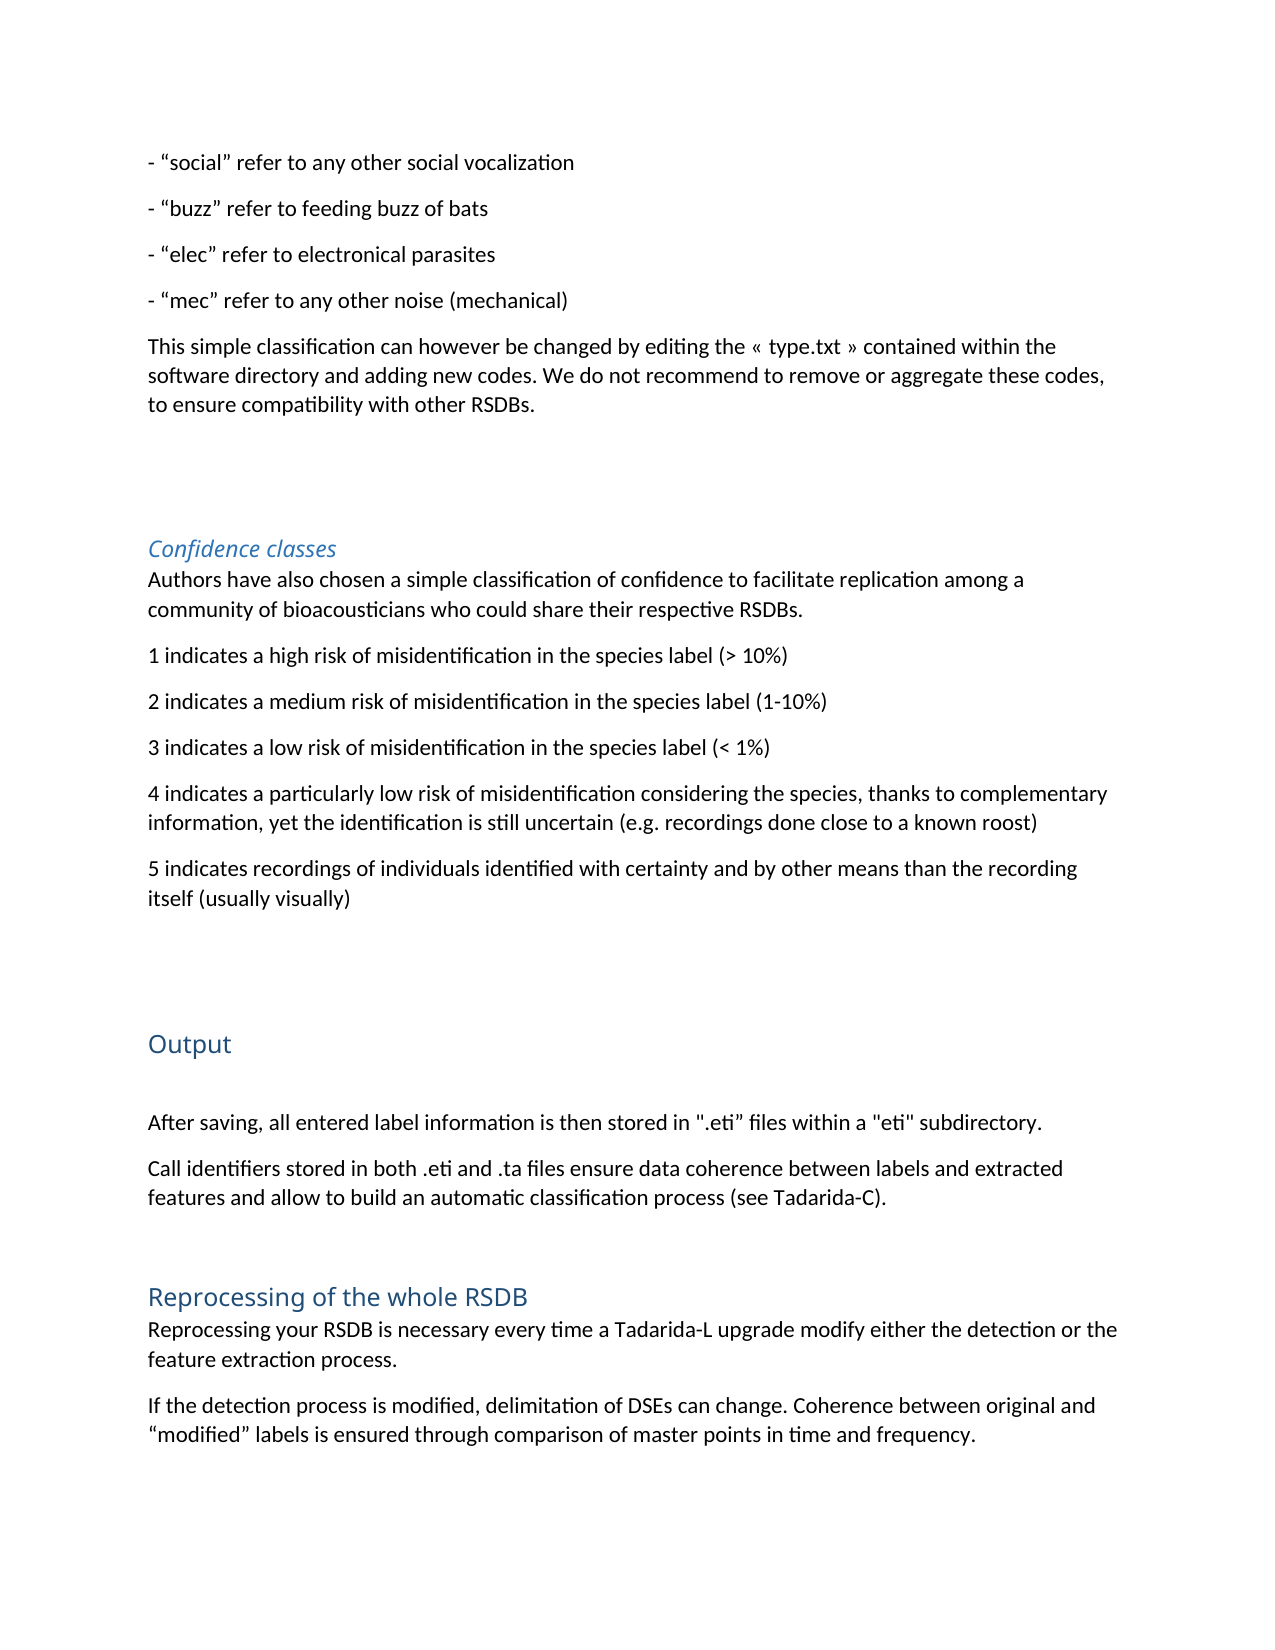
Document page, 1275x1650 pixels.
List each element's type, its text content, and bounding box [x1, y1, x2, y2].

text If the detection process is modified, delimitation of DSEs can change. Coherence between original and “modified” labels is ensured through comparison of master points in time and frequency. [148, 1391, 1127, 1448]
text After saving, all entered label information is then stored in ".eti” files within a "eti" subdirectory. [148, 1108, 1127, 1136]
text - “mec” refer to any other noise (mechanical) [148, 286, 1127, 314]
text Authors have also chosen a simple classification of confidence to facilitate replication among a community of bioacousticians who could share their respective RSDBs. [148, 566, 1127, 623]
subtitle Reprocessing of the whole RSDB [148, 1280, 1127, 1314]
text - “social” refer to any other social vocalization [148, 148, 1127, 176]
text 5 indicates recordings of individuals identified with certainty and by other means than the recording itself (usually visually) [148, 854, 1127, 912]
text - “buzz” refer to feeding buzz of bats [148, 194, 1127, 222]
text 3 indicates a low risk of misidentification in the species label (< 1%) [148, 733, 1127, 761]
text 1 indicates a high risk of misidentification in the species label (> 10%) [148, 641, 1127, 669]
subtitle Output [148, 1026, 1127, 1060]
subtitle Confidence classes [148, 533, 1127, 564]
text 4 indicates a particularly low risk of misidentification considering the species, thanks to complementary information, yet the identification is still uncertain (e.g. recordings done close to a known roost) [148, 779, 1127, 837]
text - “elec” refer to electronical parasites [148, 240, 1127, 268]
text 2 indicates a medium risk of misidentification in the species label (1-10%) [148, 687, 1127, 715]
text This simple classification can however be changed by editing the « type.txt » contained within the software directory and adding new codes. We do not recommend to remove or aggregate these codes, to ensure compatibility with other RSDBs. [148, 332, 1127, 418]
text Reprocessing your RSDB is necessary every time a Tadarida-L upgrade modify either the detection or the feature extraction process. [148, 1315, 1127, 1373]
text Call identifiers stored in both .eti and .ta files ensure data coherence between labels and extracted features and allow to build an automatic classification process (see Tadarida-C). [148, 1154, 1127, 1211]
